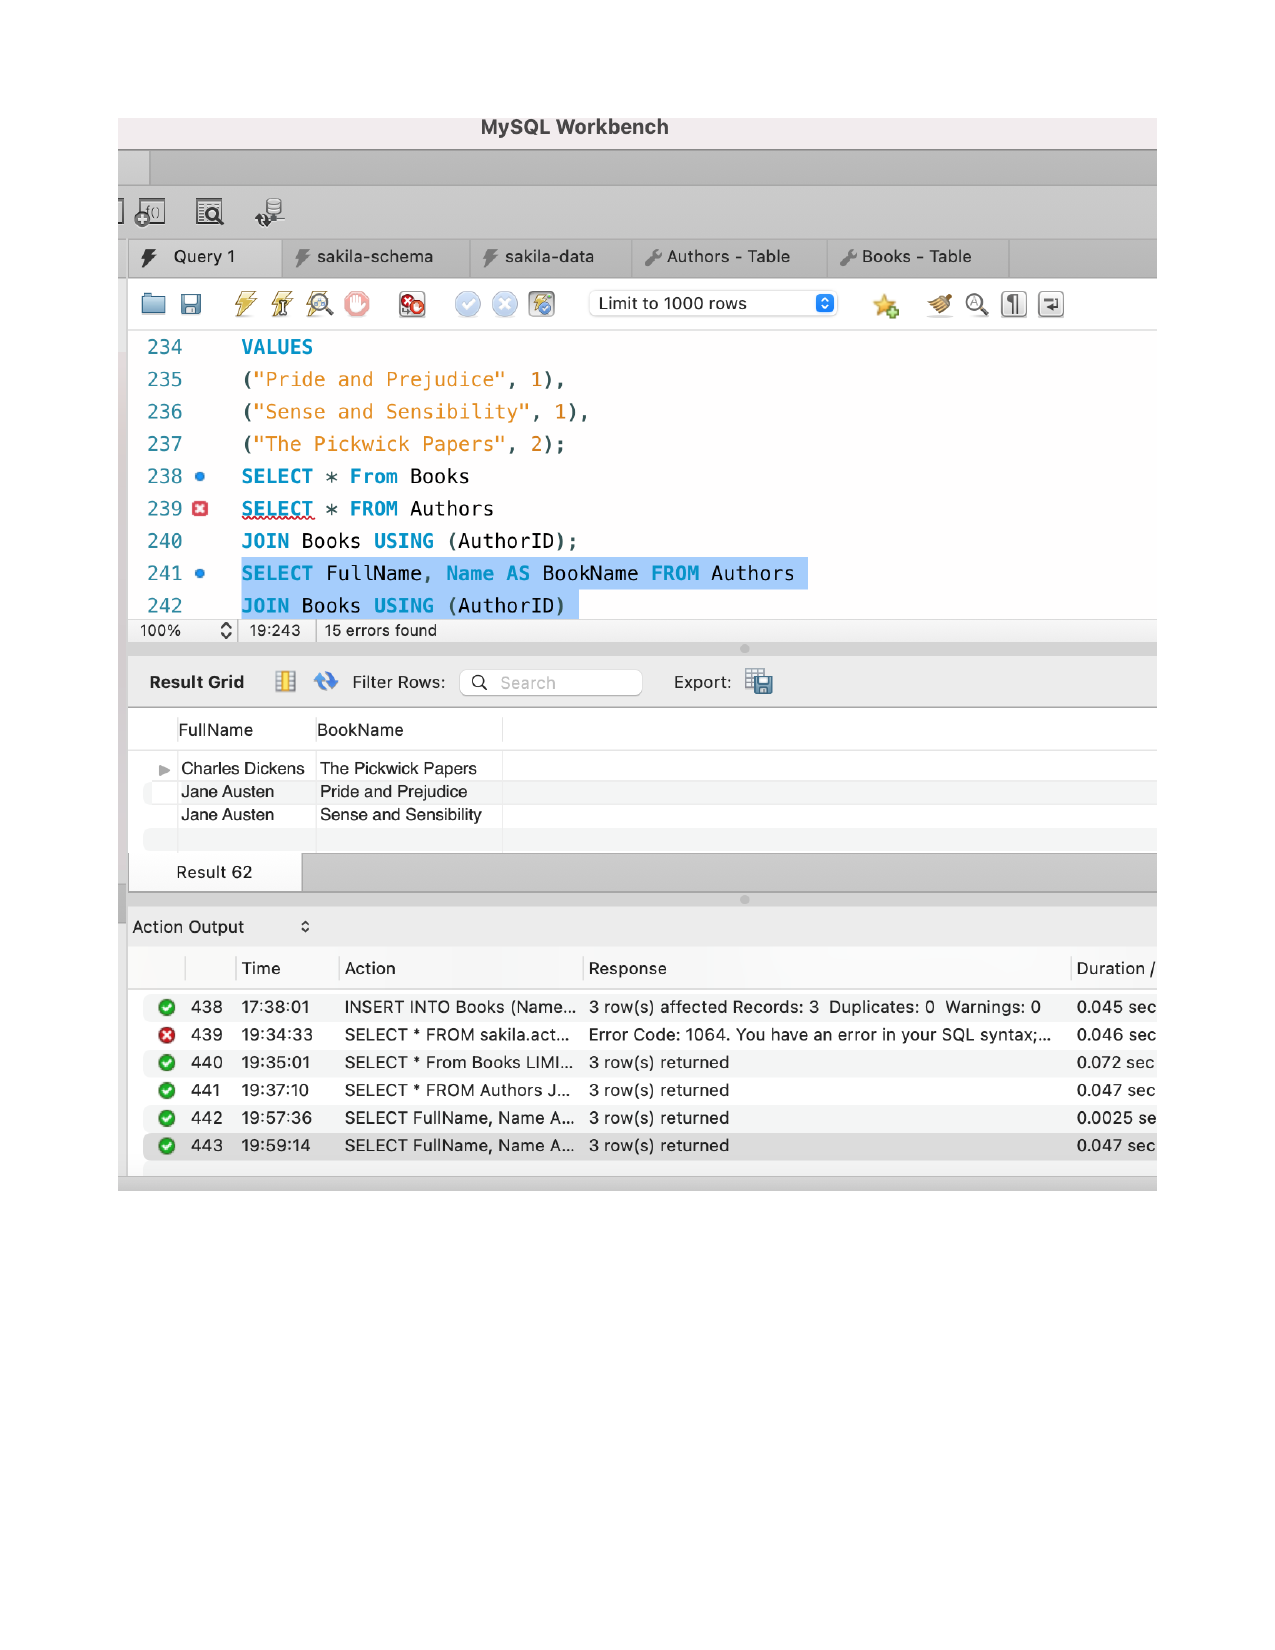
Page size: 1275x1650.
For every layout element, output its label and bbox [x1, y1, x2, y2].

picture [118, 118, 1157, 1191]
